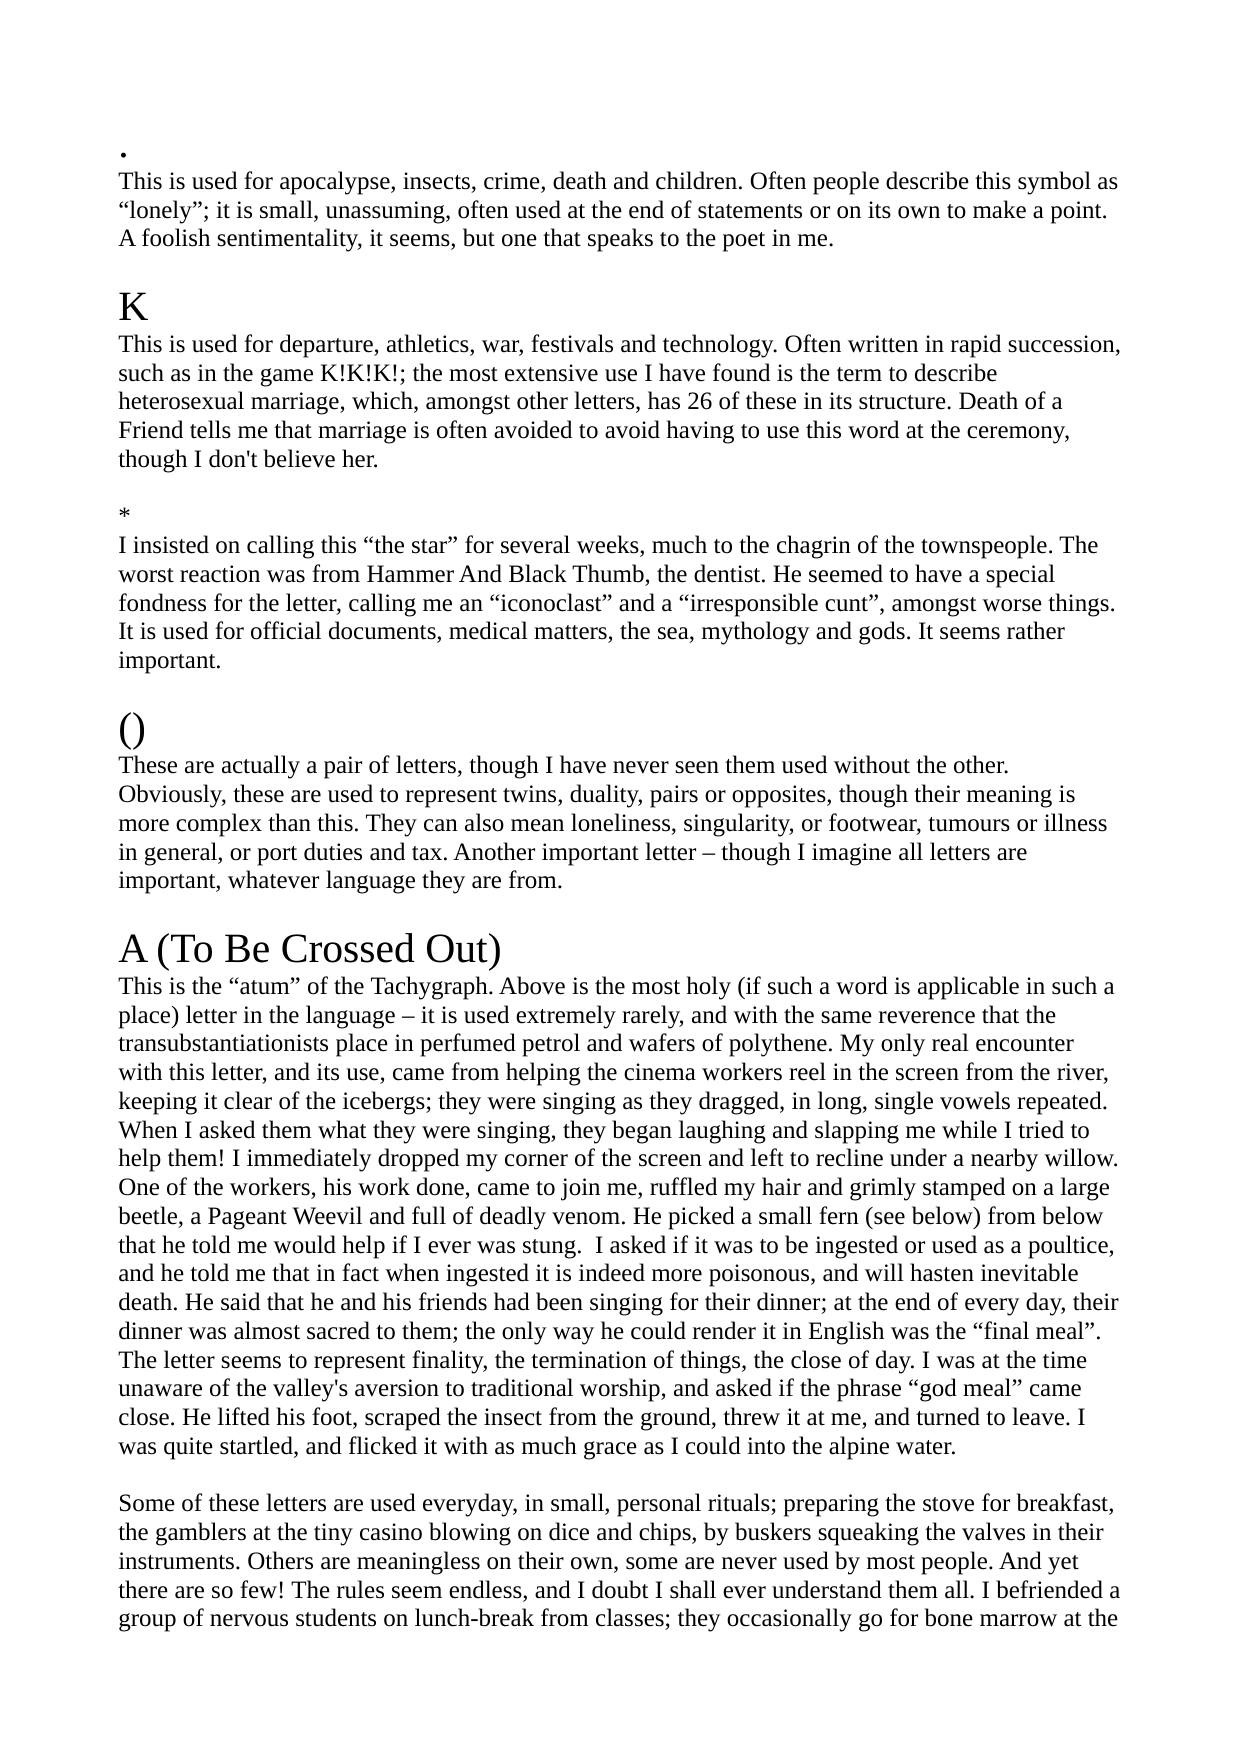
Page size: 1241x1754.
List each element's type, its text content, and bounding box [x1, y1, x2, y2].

text A (To Be Crossed Out) [118, 923, 1122, 971]
text * [118, 501, 1122, 530]
text Some of these letters are used everyday, in small, personal rituals; preparing the stove for breakfast, the gamblers at the tiny casino blowing on dice and chips, by buskers squeaking the valves in their instruments. Others are meaningless on their own, some are never used by most people. And yet there are so few! The rules seem endless, and I doubt I shall ever understand them all. I befriended a group of nervous students on lunch-break from classes; they occasionally go for bone marrow at the [118, 1488, 1122, 1632]
text This is the “atum” of the Tachygraph. Above is the most holy (if such a word is applicable in such a place) letter in the language – it is used extremely rarely, and with the same reverence that the transubstantiationists place in perfumed petrol and wafers of polythene. My only real encounter with this letter, and its use, came from helping the cinema workers reel in the screen from the river, keeping it clear of the icebergs; they were singing as they dragged, in long, single vowels repeated. When I asked them what they were singing, they began laughing and slapping me while I tried to help them! I immediately dropped my corner of the screen and left to recline under a nearby willow. One of the workers, his work done, came to join me, ruffled my hair and grimly stamped on a large beetle, a Pageant Weevil and full of deadly venom. He picked a small fern (see below) from below that he told me would help if I ever was stung. I asked if it was to be ingested or used as a poultice, and he told me that in fact when ingested it is indeed more poisonous, and will hasten inevitable death. He said that he and his friends had been singing for their dinner; at the end of every day, their dinner was almost sacred to them; the only way he could render it in English was the “final meal”. The letter seems to represent finality, the termination of things, the close of day. I was at the time unaware of the valley's aversion to traditional worship, and asked if the phrase “god meal” came close. He lifted his foot, scraped the insect from the ground, threw it at me, and turned to leave. I was quite startled, and flicked it with as much grace as I could into the alpine water. [118, 971, 1122, 1460]
text K [118, 281, 1122, 329]
text () [118, 703, 1122, 751]
text I insisted on calling this “the star” for several weeks, much to the chagrin of the townspeople. The worst reaction was from Hammer And Black Thumb, the dentist. He seemed to have a special fondness for the letter, calling me an “iconoclast” and a “irresponsible cunt”, amongst worse things. It is used for official documents, medical matters, the sea, mythology and gods. It seems rather important. [118, 530, 1122, 674]
text . [118, 118, 1122, 166]
text These are actually a pair of letters, though I have never seen them used without the other. Obviously, these are used to represent twins, duality, pairs or opposites, though their meaning is more complex than this. They can also mean loneliness, singularity, or footwear, tumours or illness in general, or port duties and tax. Another important letter – though I imagine all letters are important, whatever language they are from. [118, 751, 1122, 894]
text This is used for apocalypse, insects, crime, death and children. Often people describe this symbol as “lonely”; it is small, unassuming, often used at the end of statements or on its own to make a point. A foolish sentimentality, it seems, but one that speaks to the poet in me. [118, 166, 1122, 252]
text This is used for departure, athletics, war, festivals and technology. Often written in rapid succession, such as in the game K!K!K!; the most extensive use I have found is the term to describe heterosexual marriage, which, amongst other letters, has 26 of these in its structure. Death of a Friend tells me that marriage is often avoided to avoid having to use this word at the ceremony, though I don't believe her. [118, 329, 1122, 473]
